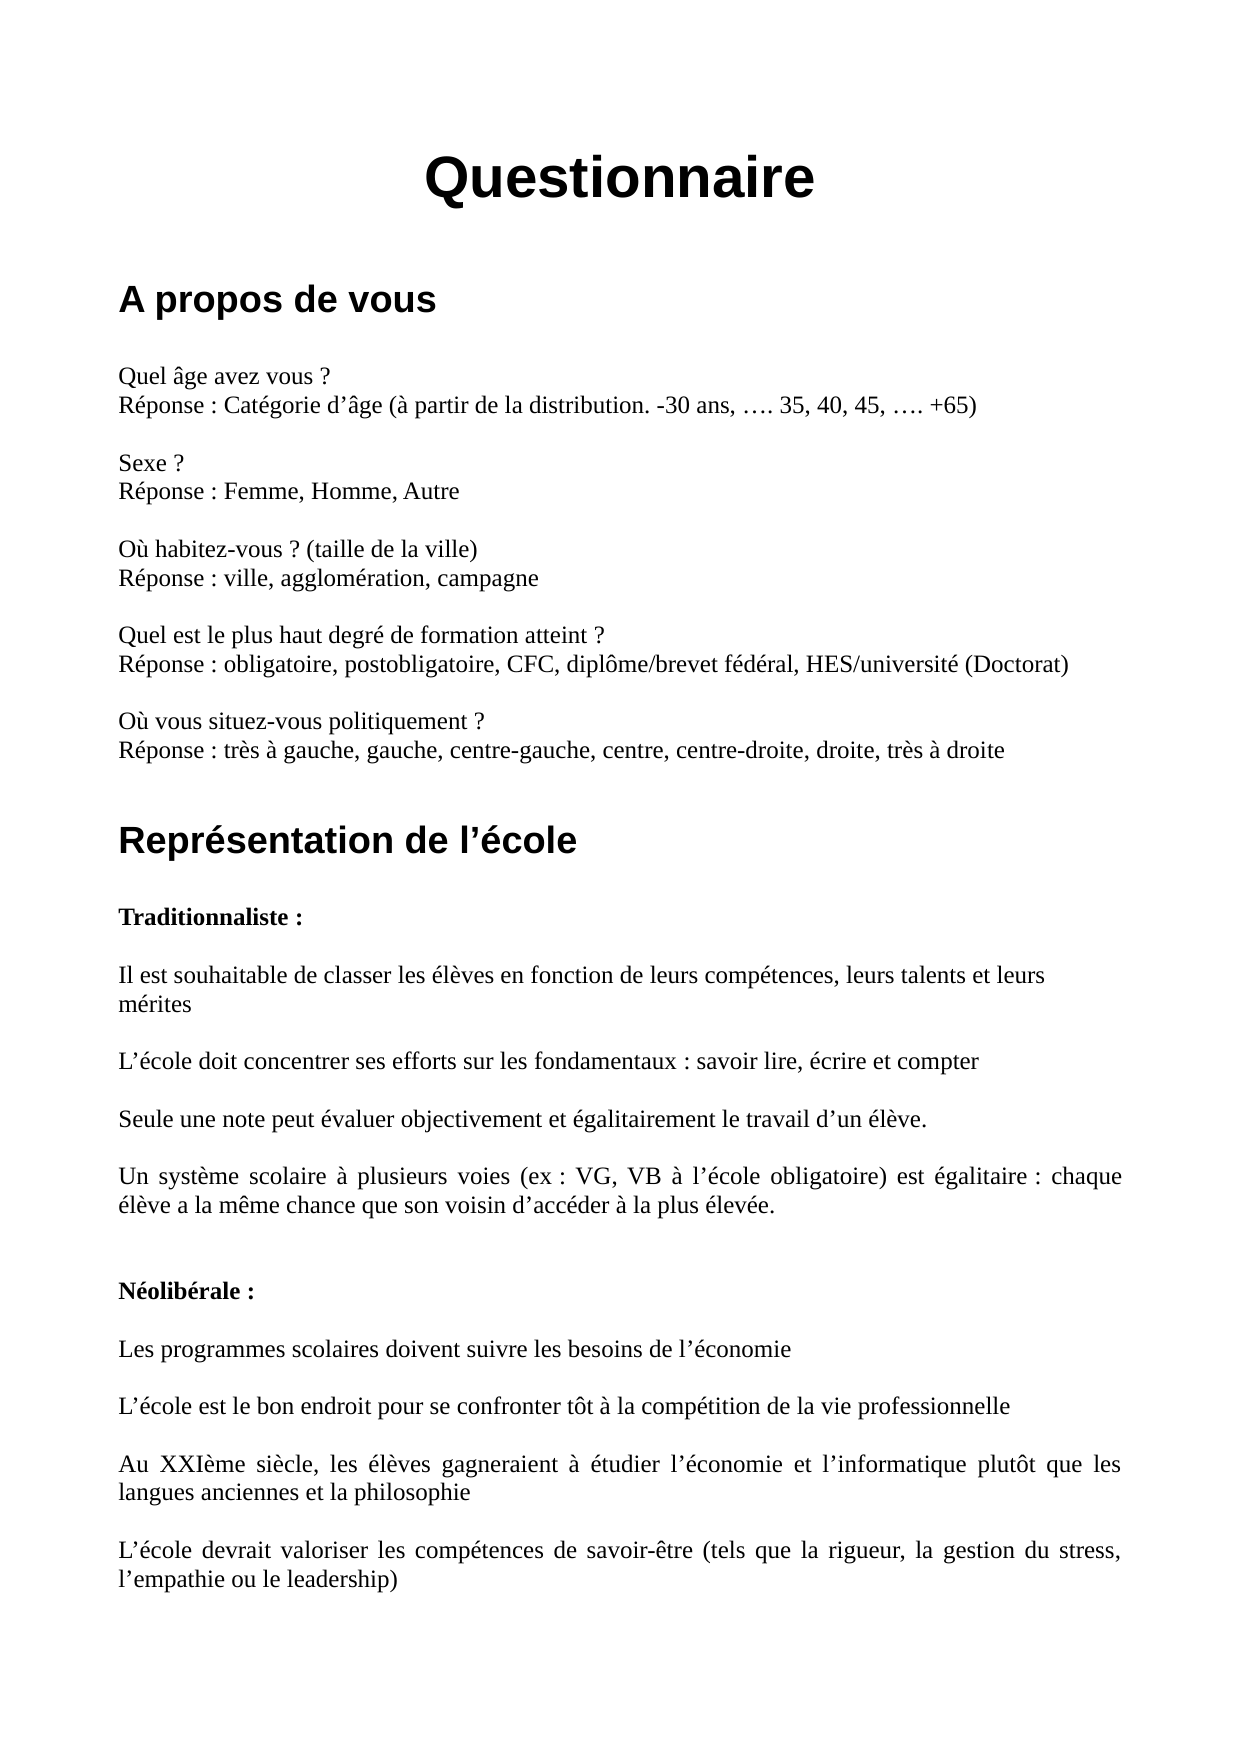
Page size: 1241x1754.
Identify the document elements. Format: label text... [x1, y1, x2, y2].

text Les programmes scolaires doivent suivre les besoins de l’économie [118, 1334, 1122, 1362]
text Néolibérale : [118, 1276, 1122, 1305]
text Au XXIème siècle, les élèves gagneraient à étudier l’économie et l’informatique plutôt que les langues anciennes et la philosophie [118, 1449, 1122, 1506]
text Quel âge avez vous ? [118, 361, 1122, 390]
text L’école est le bon endroit pour se confronter tôt à la compétition de la vie professionnelle [118, 1391, 1122, 1420]
text Réponse : Femme, Homme, Autre [118, 476, 1122, 505]
text Réponse : obligatoire, postobligatoire, CFC, diplôme/brevet fédéral, HES/université (Doctorat) [118, 649, 1122, 678]
text Où habitez-vous ? (taille de la ville) [118, 534, 1122, 563]
text Un système scolaire à plusieurs voies (ex : VG, VB à l’école obligatoire) est égalitaire : chaque élève a la même chance que son voisin d’accéder à la plus élevée. [118, 1161, 1122, 1219]
text Seule une note peut évaluer objectivement et égalitairement le travail d’un élève. [118, 1104, 1122, 1132]
text Sexe ? [118, 448, 1122, 476]
text Il est souhaitable de classer les élèves en fonction de leurs compétences, leurs talents et leurs mérites [118, 960, 1122, 1017]
text Où vous situez-vous politiquement ? [118, 706, 1122, 735]
text Réponse : très à gauche, gauche, centre-gauche, centre, centre-droite, droite, très à droite [118, 735, 1122, 764]
text L’école devrait valoriser les compétences de savoir-être (tels que la rigueur, la gestion du stress, l’empathie ou le leadership) [118, 1535, 1122, 1592]
text L’école doit concentrer ses efforts sur les fondamentaux : savoir lire, écrire et compter [118, 1046, 1122, 1075]
text Réponse : ville, agglomération, campagne [118, 563, 1122, 591]
text Traditionnaliste : [118, 902, 1122, 931]
subtitle A propos de vous [118, 276, 1122, 320]
text Quel est le plus haut degré de formation atteint ? [118, 620, 1122, 649]
title Questionnaire [118, 143, 1122, 210]
text Réponse : Catégorie d’âge (à partir de la distribution. -30 ans, …. 35, 40, 45, …. +65) [118, 390, 1122, 419]
subtitle Représentation de l’école [118, 818, 1122, 861]
